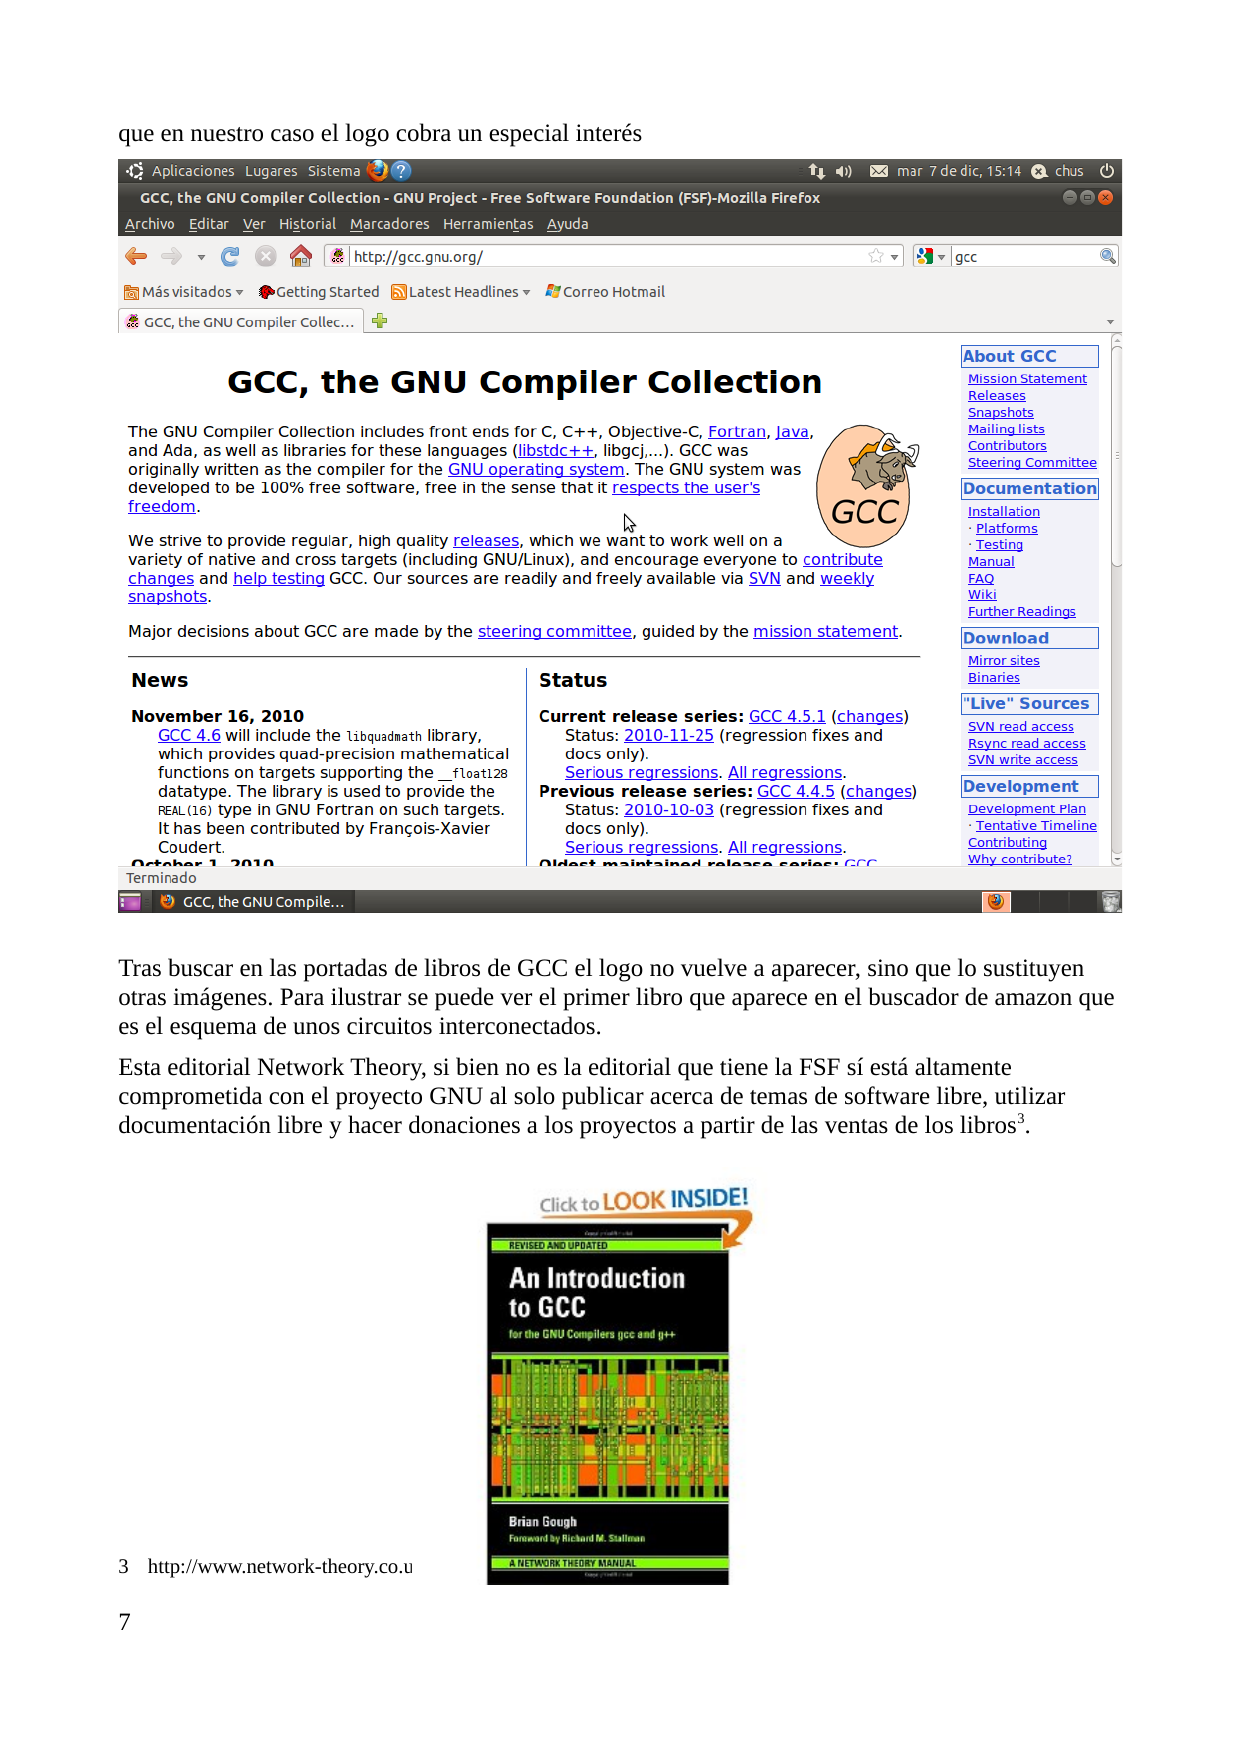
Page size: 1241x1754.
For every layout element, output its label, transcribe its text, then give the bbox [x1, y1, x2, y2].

picture [118, 159, 1123, 913]
text que en nuestro caso el logo cobra un especial interés [118, 118, 1122, 147]
text http://www.network-theory.co.uk/funding.html [829, 1553, 1122, 1578]
text http://www.network-theory.co.uk/funding.html [118, 1553, 411, 1578]
text Esta editorial Network Theory, si bien no es la editorial que tiene la FSF sí está altamente comprometida con el proyecto GNU al solo publicar acerca de temas de software libre, utilizar documentación libre y hacer donaciones a los proyectos a partir de las ventas de los libros. [118, 1052, 1122, 1138]
text Tras buscar en las portadas de libros de GCC el logo no vuelve a aparecer, sino que lo sustituyen otras imágenes. Para ilustrar se puede ver el primer libro que aparece en el buscador de amazon que es el esquema de unos circuitos interconectados. [118, 953, 1122, 1040]
picture [411, 1167, 829, 1585]
